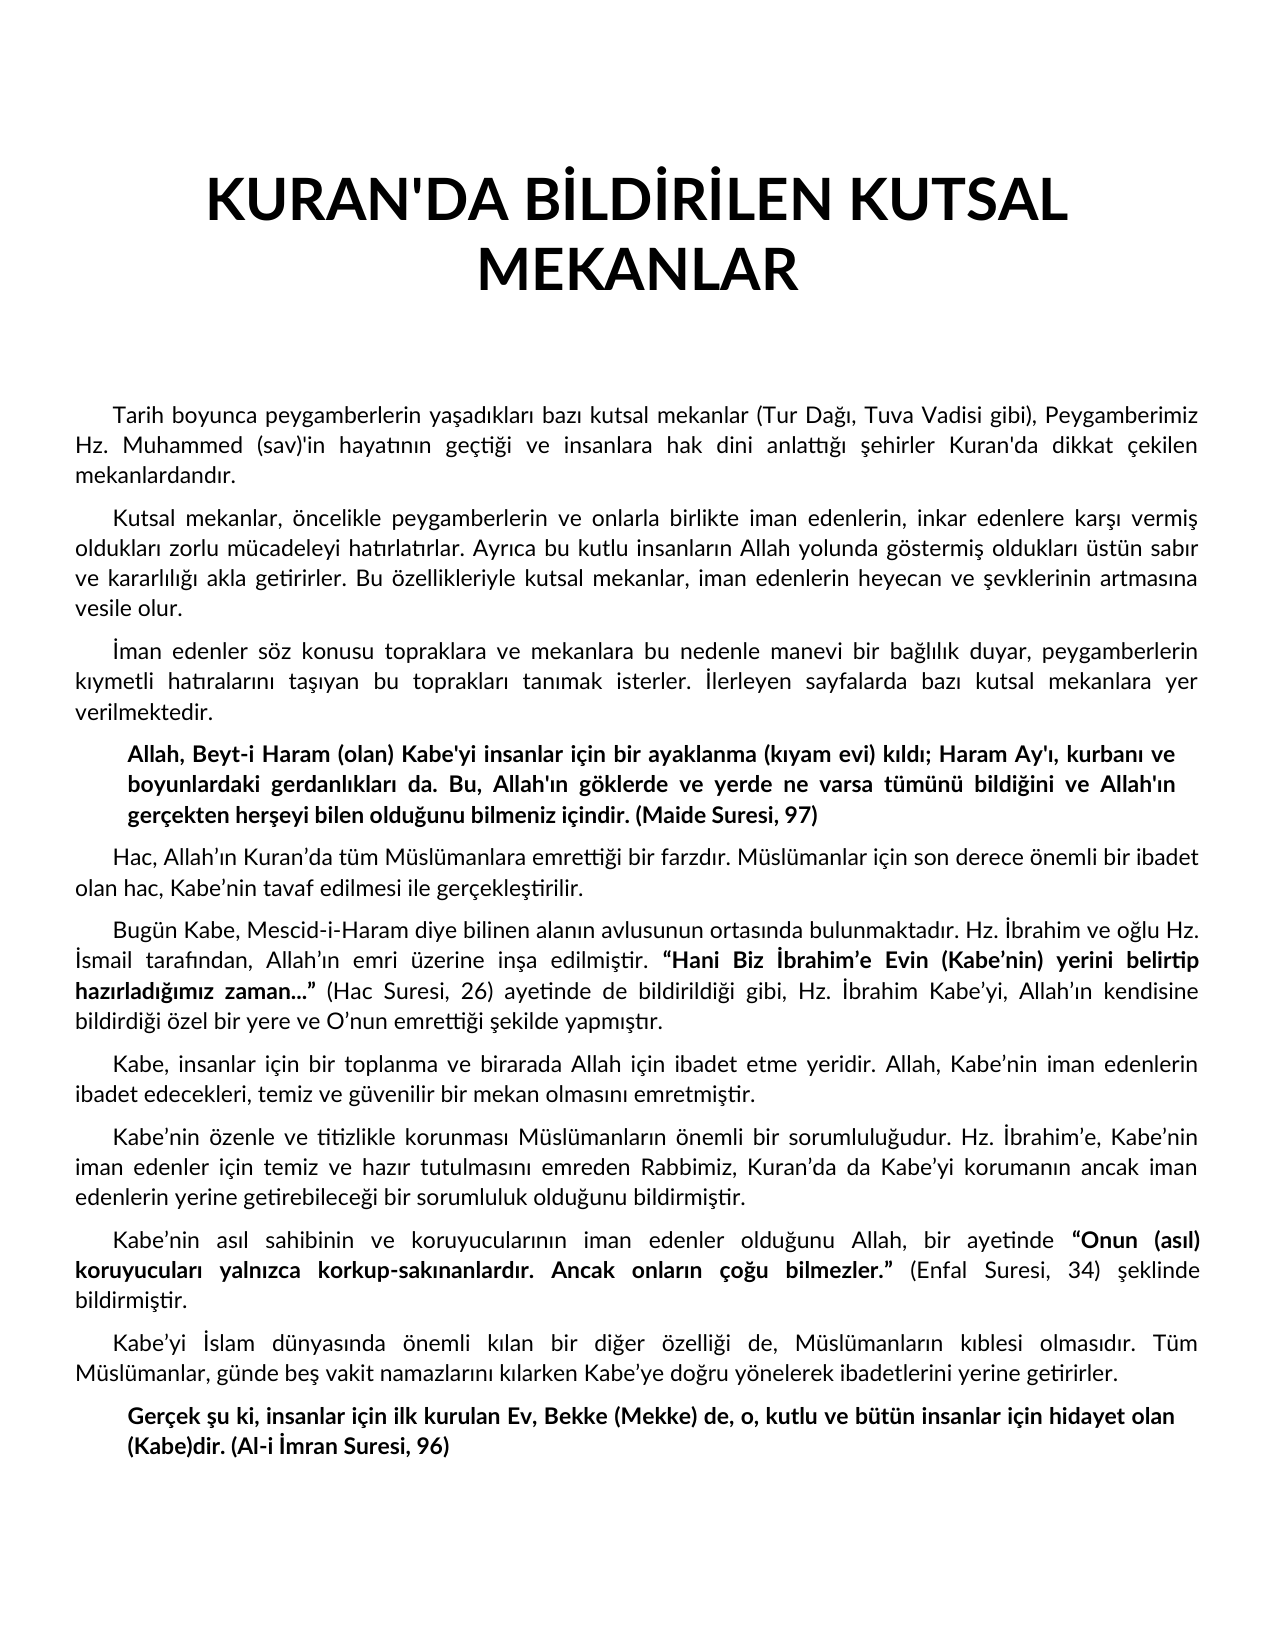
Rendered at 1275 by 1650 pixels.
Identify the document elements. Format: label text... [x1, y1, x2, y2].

text Hac, Allah’ın Kuran’da tüm Müslümanlara emrettiği bir farzdır. Müslümanlar için son derece önemli bir ibadet olan hac, Kabe’nin tavaf edilmesi ile gerçekleştirilir. [75, 843, 1200, 901]
text Tarih boyunca peygamberlerin yaşadıkları bazı kutsal mekanlar (Tur Dağı, Tuva Vadisi gibi), Peygamberimiz Hz. Muhammed (sav)'in hayatının geçtiği ve insanlara hak dini anlattığı şehirler Kuran'da dikkat çekilen mekanlardandır. [75, 400, 1200, 488]
text Kabe’yi İslam dünyasında önemli kılan bir diğer özelliği de, Müslümanların kıblesi olmasıdır. Tüm Müslümanlar, günde beş vakit namazlarını kılarken Kabe’ye doğru yönelerek ibadetlerini yerine getirirler. [75, 1328, 1200, 1386]
text Allah, Beyt-i Haram (olan) Kabe'yi insanlar için bir ayaklanma (kıyam evi) kıldı; Haram Ay'ı, kurbanı ve boyunlardaki gerdanlıkları da. Bu, Allah'ın göklerde ve yerde ne varsa tümünü bildiğini ve Allah'ın gerçekten herşeyi bilen olduğunu bilmeniz içindir. (Maide Suresi, 97) [127, 740, 1177, 828]
text Gerçek şu ki, insanlar için ilk kurulan Ev, Bekke (Mekke) de, o, kutlu ve bütün insanlar için hidayet olan (Kabe)dir. (Al-i İmran Suresi, 96) [127, 1401, 1177, 1459]
text Kabe, insanlar için bir toplanma ve birarada Allah için ibadet etme yeridir. Allah, Kabe’nin iman edenlerin ibadet edecekleri, temiz ve güvenilir bir mekan olmasını emretmiştir. [75, 1049, 1200, 1107]
subtitle KURAN'DA BİLDİRİLEN KUTSAL MEKANLAR [75, 162, 1200, 302]
text Kutsal mekanlar, öncelikle peygamberlerin ve onlarla birlikte iman edenlerin, inkar edenlere karşı vermiş oldukları zorlu mücadeleyi hatırlatırlar. Ayrıca bu kutlu insanların Allah yolunda göstermiş oldukları üstün sabır ve kararlılığı akla getirirler. Bu özellikleriyle kutsal mekanlar, iman edenlerin heyecan ve şevklerinin artmasına vesile olur. [75, 503, 1200, 622]
text Kabe’nin asıl sahibinin ve koruyucularının iman edenler olduğunu Allah, bir ayetinde “Onun (asıl) koruyucuları yalnızca korkup-sakınanlardır. Ancak onların çoğu bilmezler.” (Enfal Suresi, 34) şeklinde bildirmiştir. [75, 1225, 1200, 1313]
text Bugün Kabe, Mescid-i-Haram diye bilinen alanın avlusunun ortasında bulunmaktadır. Hz. İbrahim ve oğlu Hz. İsmail tarafından, Allah’ın emri üzerine inşa edilmiştir. “Hani Biz İbrahim’e Evin (Kabe’nin) yerini belirtip hazırladığımız zaman...” (Hac Suresi, 26) ayetinde de bildirildiği gibi, Hz. İbrahim Kabe’yi, Allah’ın kendisine bildirdiği özel bir yere ve O’nun emrettiği şekilde yapmıştır. [75, 916, 1200, 1034]
text Kabe’nin özenle ve titizlikle korunması Müslümanların önemli bir sorumluluğudur. Hz. İbrahim’e, Kabe’nin iman edenler için temiz ve hazır tutulmasını emreden Rabbimiz, Kuran’da da Kabe’yi korumanın ancak iman edenlerin yerine getirebileceği bir sorumluluk olduğunu bildirmiştir. [75, 1122, 1200, 1210]
text İman edenler söz konusu topraklara ve mekanlara bu nedenle manevi bir bağlılık duyar, peygamberlerin kıymetli hatıralarını taşıyan bu toprakları tanımak isterler. İlerleyen sayfalarda bazı kutsal mekanlara yer verilmektedir. [75, 637, 1200, 725]
